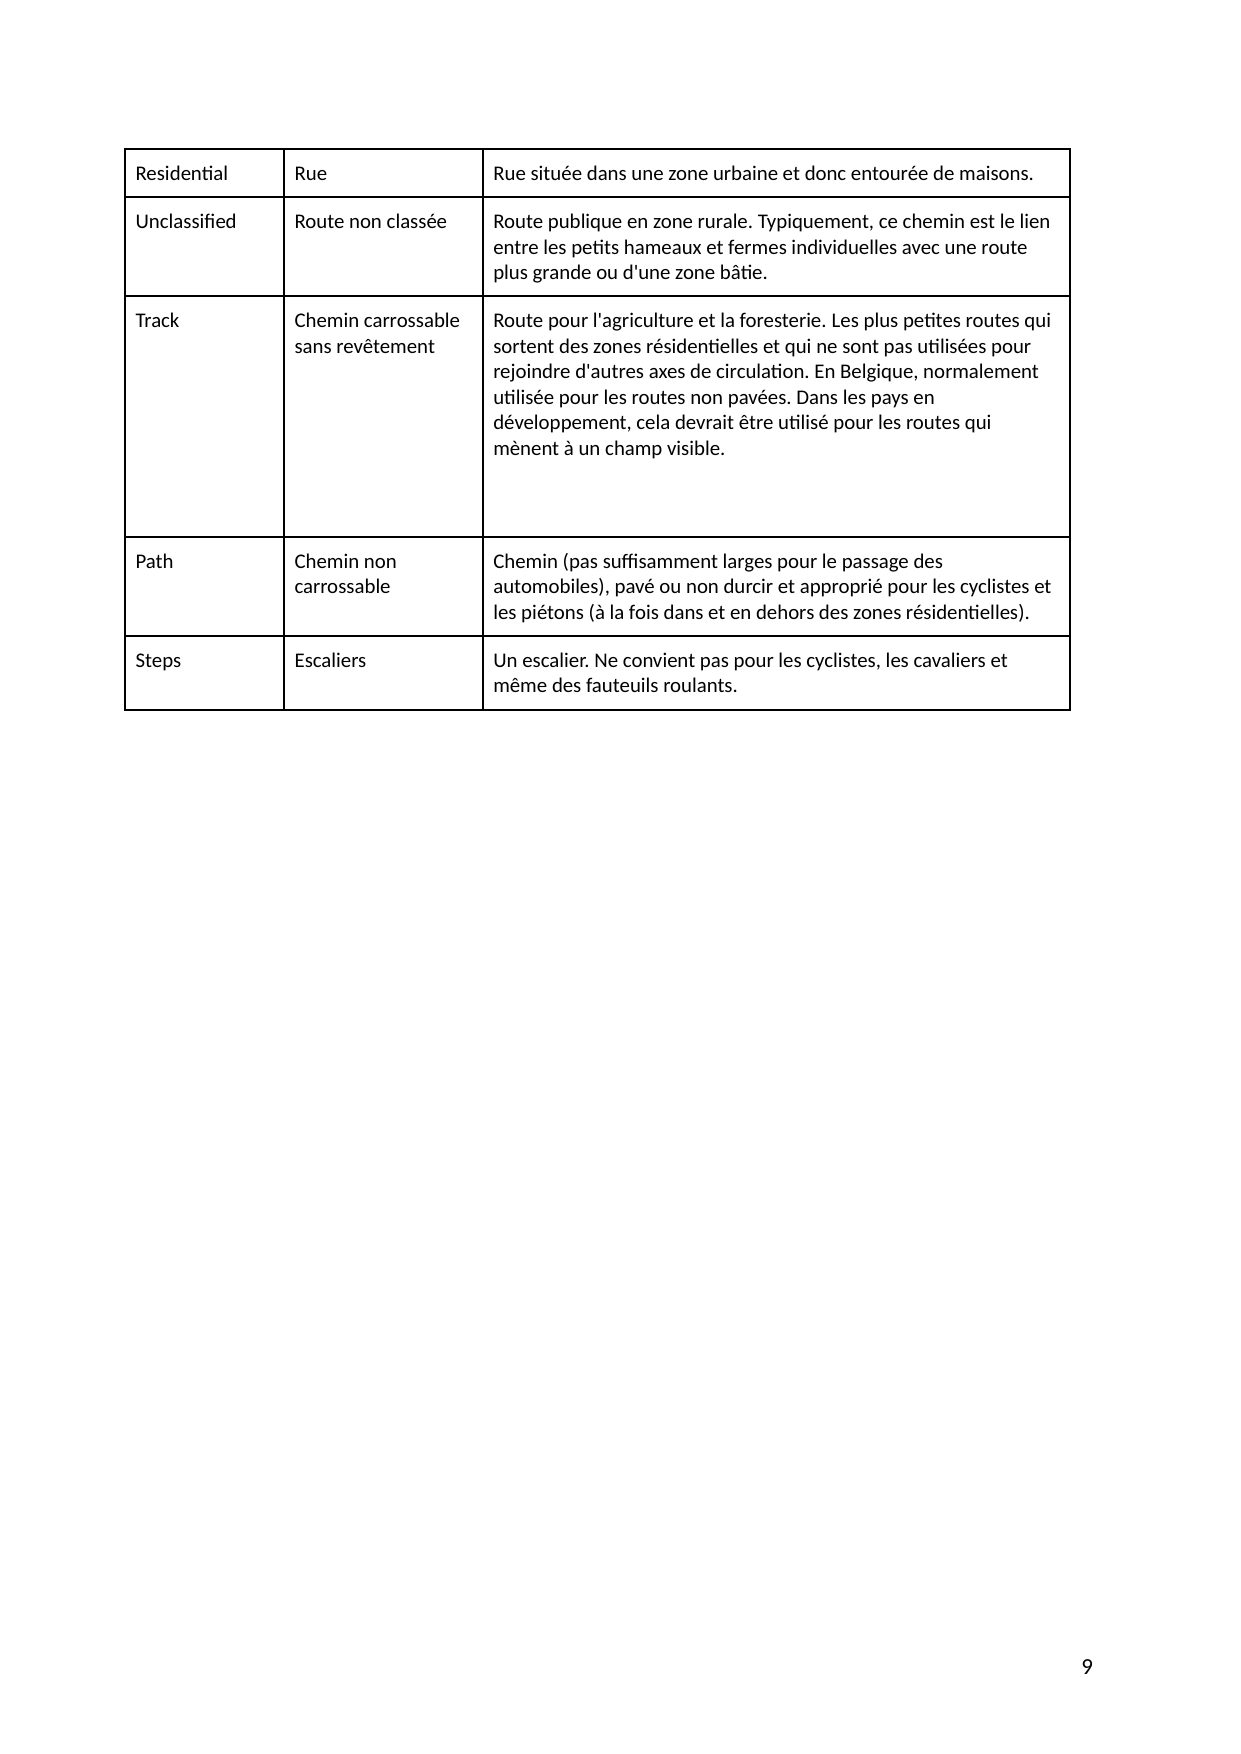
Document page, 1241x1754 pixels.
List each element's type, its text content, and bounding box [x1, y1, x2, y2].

table_cell Chemin non carrossable [285, 538, 482, 635]
table_cell Escaliers [285, 637, 482, 708]
table_cell Route publique en zone rurale. Typiquement, ce chemin est le lien entre les petits hameaux et fermes individuelles avec une route plus grande ou d'une zone bâtie. [484, 198, 1069, 295]
table_cell Chemin carrossable sans revêtement [285, 297, 482, 536]
table_cell Steps [126, 637, 283, 708]
table_cell Rue située dans une zone urbaine et donc entourée de maisons. [484, 150, 1069, 196]
table_cell Path [126, 538, 283, 635]
table_cell Un escalier. Ne convient pas pour les cyclistes, les cavaliers et même des fauteuils roulants. [484, 637, 1069, 708]
table_cell Route non classée [285, 198, 482, 295]
table_cell Unclassified [126, 198, 283, 295]
table_cell Residential [126, 150, 283, 196]
table_cell Rue [285, 150, 482, 196]
table_cell Chemin (pas suffisamment larges pour le passage des automobiles), pavé ou non durcir et approprié pour les cyclistes et les piétons (à la fois dans et en dehors des zones résidentielles). [484, 538, 1069, 635]
table_cell Route pour l'agriculture et la foresterie. Les plus petites routes qui sortent des zones résidentielles et qui ne sont pas utilisées pour rejoindre d'autres axes de circulation. En Belgique, normalement utilisée pour les routes non pavées. Dans les pays en développement, cela devrait être utilisé pour les routes qui mènent à un champ visible. [484, 297, 1069, 536]
table_cell Track [126, 297, 283, 536]
